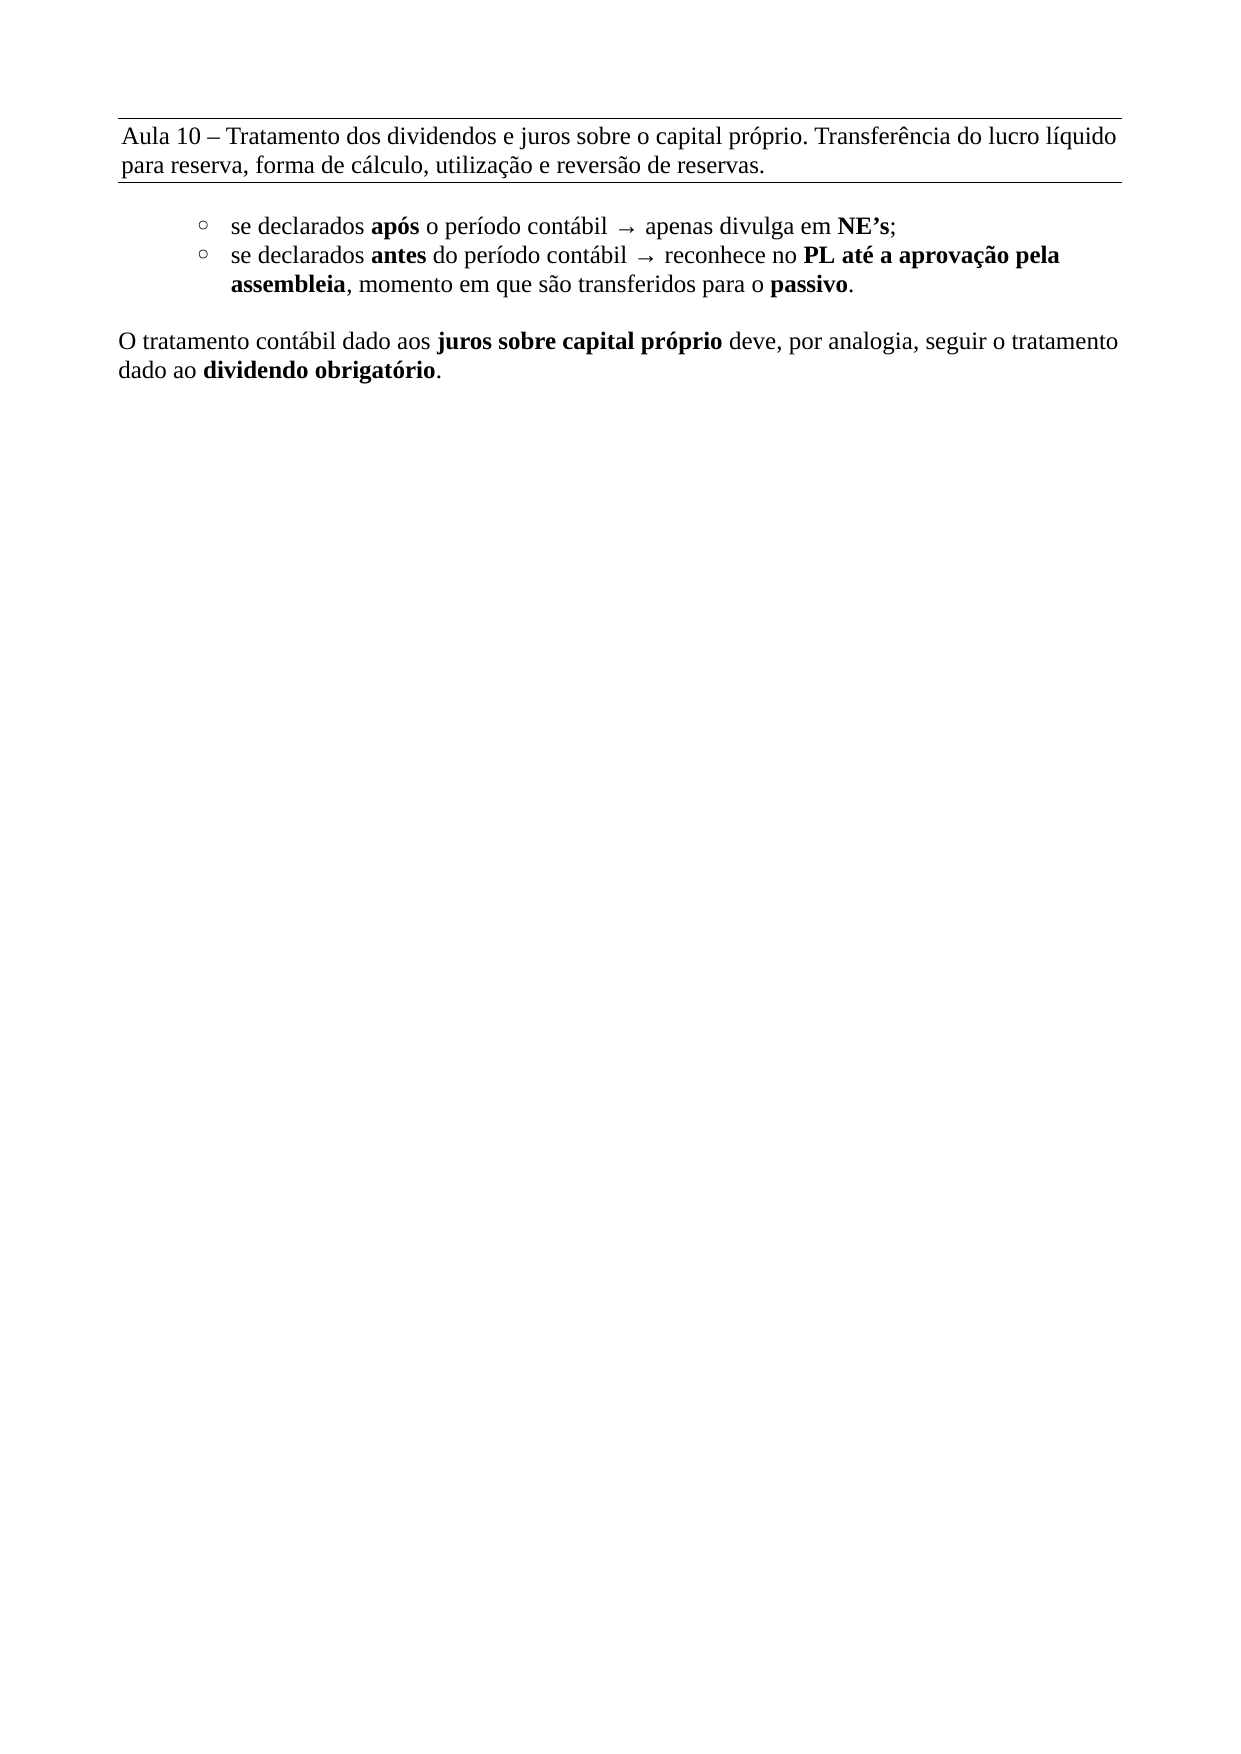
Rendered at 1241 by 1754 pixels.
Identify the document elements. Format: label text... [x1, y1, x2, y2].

text O tratamento contábil dado aos juros sobre capital próprio deve, por analogia, seguir o tratamento dado ao dividendo obrigatório. [118, 326, 1122, 384]
list se declarados antes do período contábil → reconhece no PL até a aprovação pela assembleia, momento em que são transferidos para o passivo. [193, 240, 1122, 298]
list se declarados após o período contábil → apenas divulga em NE’s; [193, 211, 1122, 240]
